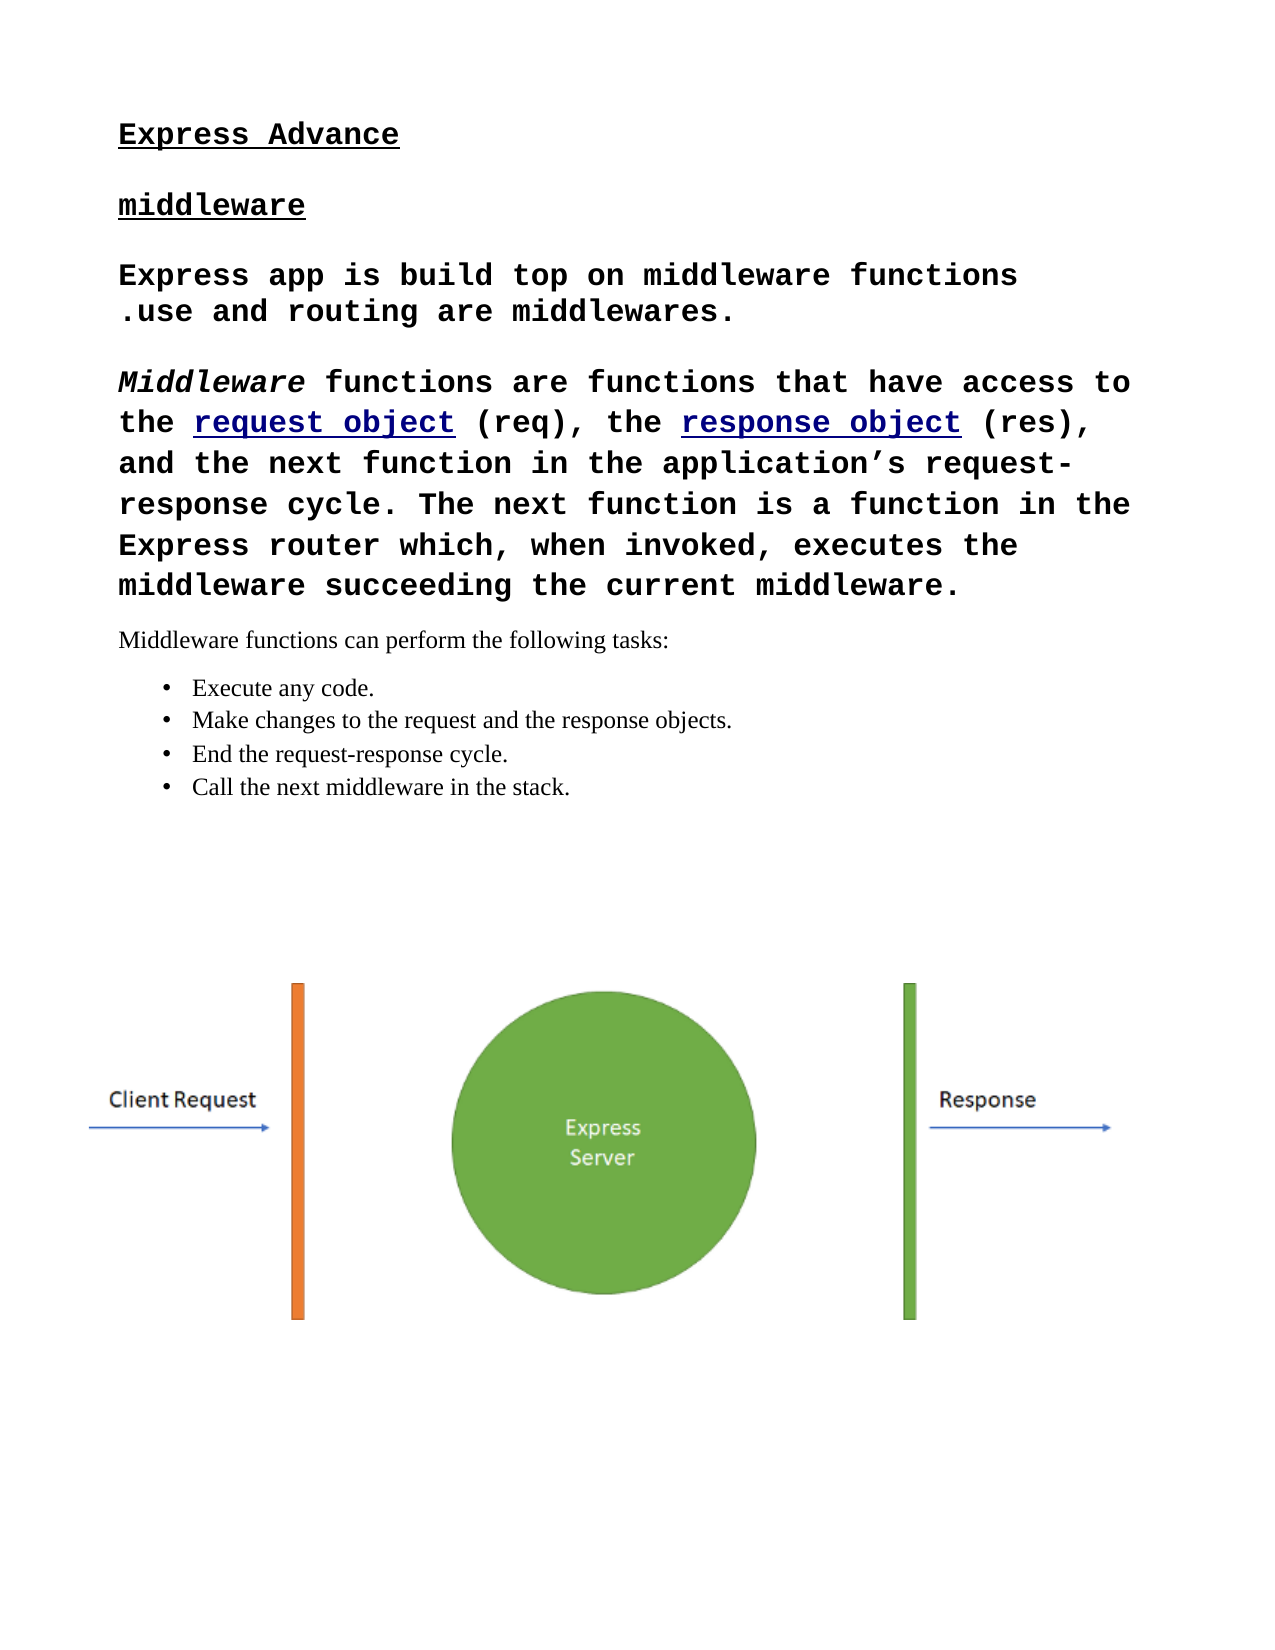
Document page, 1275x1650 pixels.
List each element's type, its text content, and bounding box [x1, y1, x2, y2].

list Make changes to the request and the response objects. [162, 706, 1157, 734]
text Express Advance [118, 118, 1157, 153]
text Middleware functions can perform the following tasks: [118, 625, 1157, 654]
text middleware [118, 189, 1157, 224]
picture [88, 983, 1128, 1320]
list Call the next middleware in the stack. [162, 772, 1157, 800]
list End the request-response cycle. [162, 739, 1157, 767]
text Express app is build top on middleware functions [118, 260, 1157, 295]
text .use and routing are middlewares. [118, 295, 1157, 331]
list Execute any code. [162, 673, 1157, 701]
text Middleware functions are functions that have access to the request object (req), the response object (res), and the next function in the application’s request-response cycle. The next function is a function in the Express router which, when invoked, executes the middleware succeeding the current middleware. [118, 366, 1157, 605]
